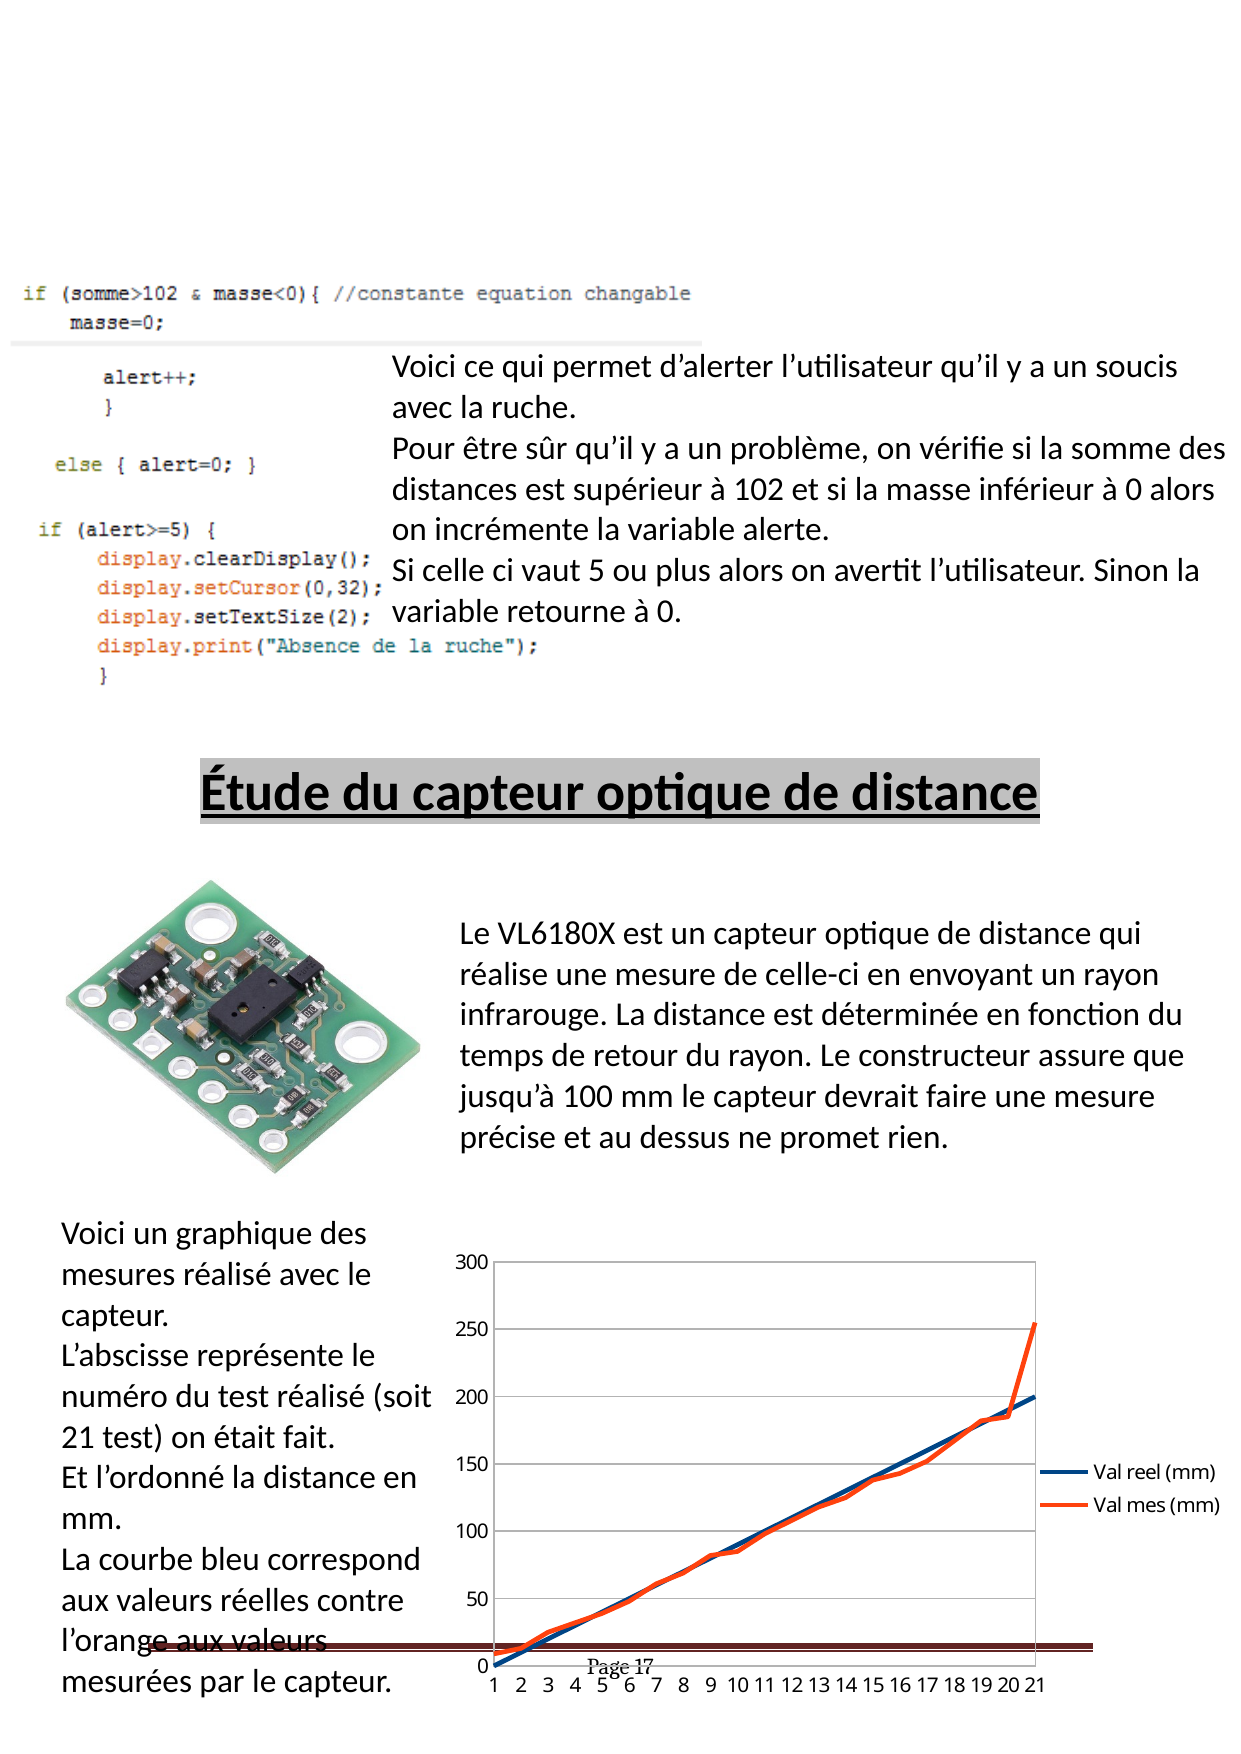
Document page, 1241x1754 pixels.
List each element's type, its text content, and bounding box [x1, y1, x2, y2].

picture [6, 267, 702, 704]
list Étude du capteur optique de distance [148, 758, 1093, 824]
picture [698, 526, 702, 538]
picture [43, 867, 442, 1187]
